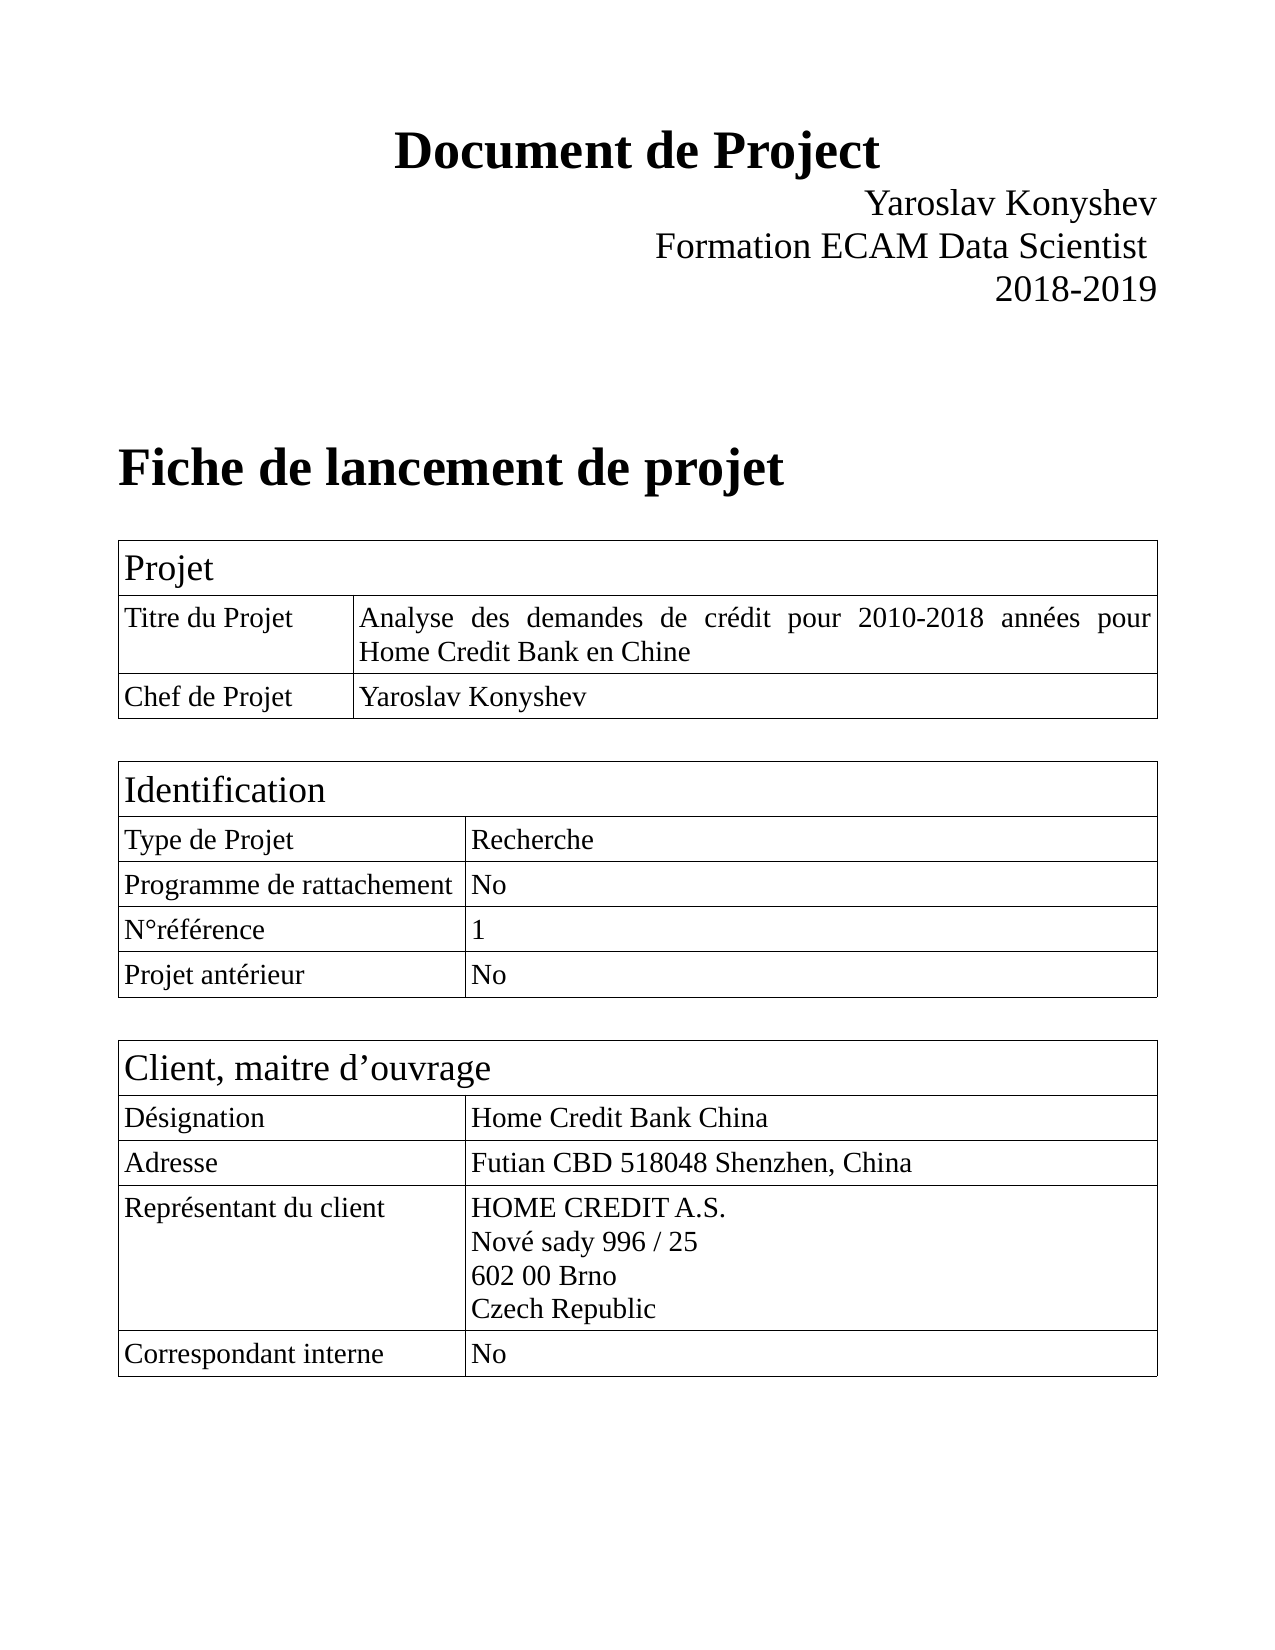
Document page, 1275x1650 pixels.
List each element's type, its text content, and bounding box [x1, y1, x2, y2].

table_cell Chef de Projet [119, 674, 353, 718]
text Yaroslav Konyshev [118, 180, 1157, 223]
table_cell Recherche [466, 817, 1157, 861]
table_cell Analyse des demandes de crédit pour 2010-2018 années pour Home Credit Bank en Chine [354, 596, 1157, 673]
table_cell Correspondant interne [119, 1331, 465, 1376]
table_cell 1 [466, 907, 1157, 951]
text Fiche de lancement de projet [118, 434, 1157, 497]
table_cell Représentant du client [119, 1186, 465, 1330]
table_cell Adresse [119, 1141, 465, 1185]
table_cell Projet antérieur [119, 952, 465, 997]
text 2018-2019 [118, 267, 1157, 310]
text Document de Project [118, 118, 1157, 180]
table_cell Désignation [119, 1096, 465, 1139]
table_cell Futian CBD 518048 Shenzhen, China [466, 1141, 1157, 1185]
table_cell Type de Projet [119, 817, 465, 861]
table_cell Titre du Projet [119, 596, 353, 673]
table_cell Yaroslav Konyshev [354, 674, 1157, 718]
text Formation ECAM Data Scientist [118, 223, 1157, 267]
table_cell HOME CREDIT A.S. Nové sady 996 / 25 602 00 Brno Czech Republic [466, 1186, 1157, 1330]
table_cell Home Credit Bank China [466, 1096, 1157, 1139]
table_header Identification [119, 762, 1157, 816]
table_cell Programme de rattachement [119, 862, 465, 906]
table_header Projet [119, 541, 1157, 594]
table_header Client, maitre d’ouvrage [119, 1041, 1157, 1094]
table_cell No [466, 952, 1157, 997]
table_cell No [466, 862, 1157, 906]
table_cell No [466, 1331, 1157, 1376]
table_cell N°référence [119, 907, 465, 951]
